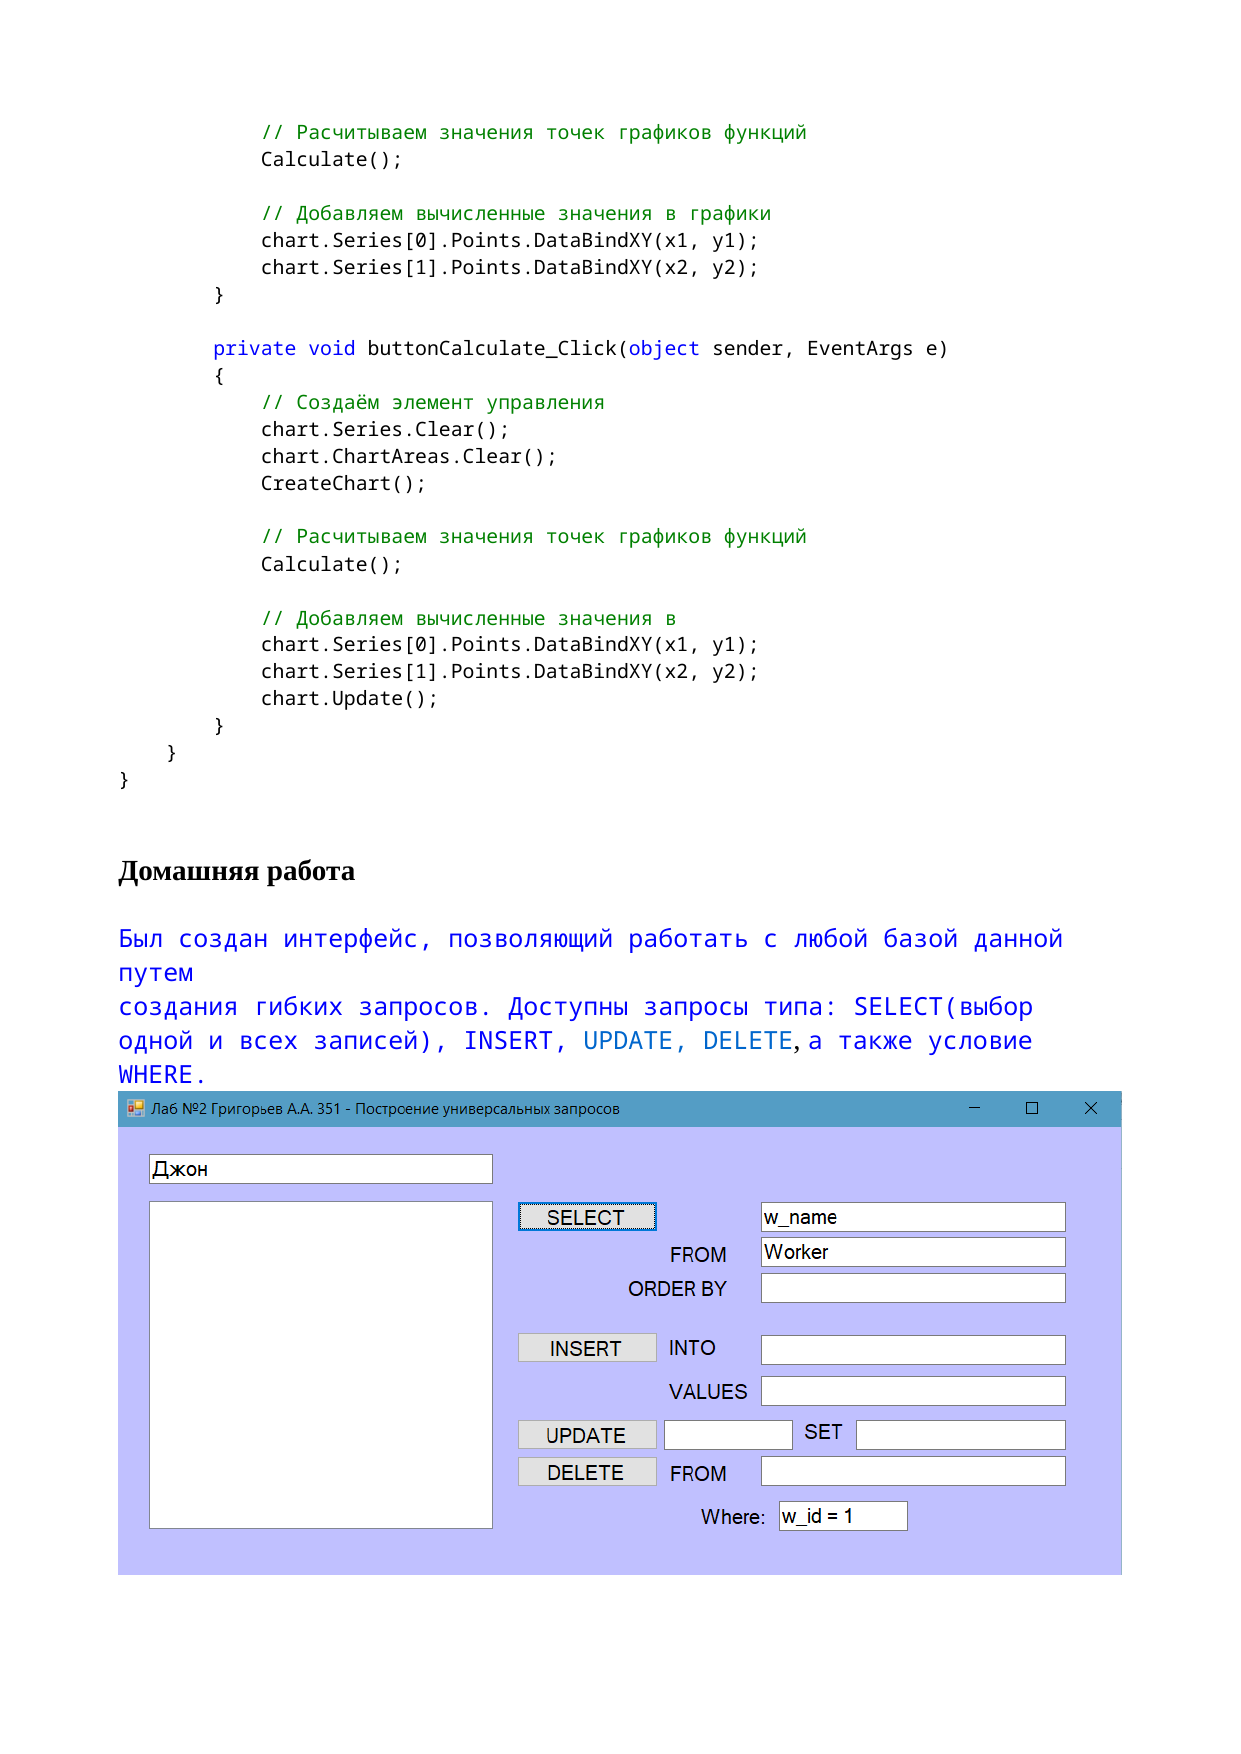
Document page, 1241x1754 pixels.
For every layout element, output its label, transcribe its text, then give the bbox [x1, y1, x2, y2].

text } [118, 766, 1122, 793]
text } [118, 739, 1122, 766]
text // Расчитываем значения точек графиков функций [118, 523, 1122, 550]
text // Расчитываем значения точек графиков функций [118, 118, 1122, 145]
text chart.Series[0].Points.DataBindXY(x1, y1); [118, 226, 1122, 253]
text создания гибких запросов. Доступны запросы типа: SELECT(выбор одной и всех записей), INSERT, UPDATE, DELETE, а также условие WHERE. [118, 988, 1122, 1091]
text chart.Series[0].Points.DataBindXY(x1, y1); [118, 631, 1122, 658]
picture [118, 1091, 1122, 1575]
text // Создаём элемент управления [118, 388, 1122, 415]
text } [118, 280, 1122, 307]
text chart.Series[1].Points.DataBindXY(x2, y2); [118, 658, 1122, 685]
text Был создан интерфейс, позволяющий работать с любой базой данной путем [118, 920, 1122, 988]
text chart.Update(); [118, 685, 1122, 712]
text { [118, 361, 1122, 388]
text private void buttonCalculate_Click(object sender, EventArgs e) [118, 334, 1122, 361]
text } [118, 712, 1122, 739]
text chart.ChartAreas.Clear(); [118, 442, 1122, 469]
text chart.Series[1].Points.DataBindXY(x2, y2); [118, 253, 1122, 280]
text Calculate(); [118, 550, 1122, 577]
text // Добавляем вычисленные значения в [118, 604, 1122, 631]
text Домашняя работа [118, 853, 1122, 887]
text chart.Series.Clear(); [118, 415, 1122, 442]
text CreateChart(); [118, 469, 1122, 496]
text // Добавляем вычисленные значения в графики [118, 199, 1122, 226]
text Calculate(); [118, 145, 1122, 172]
